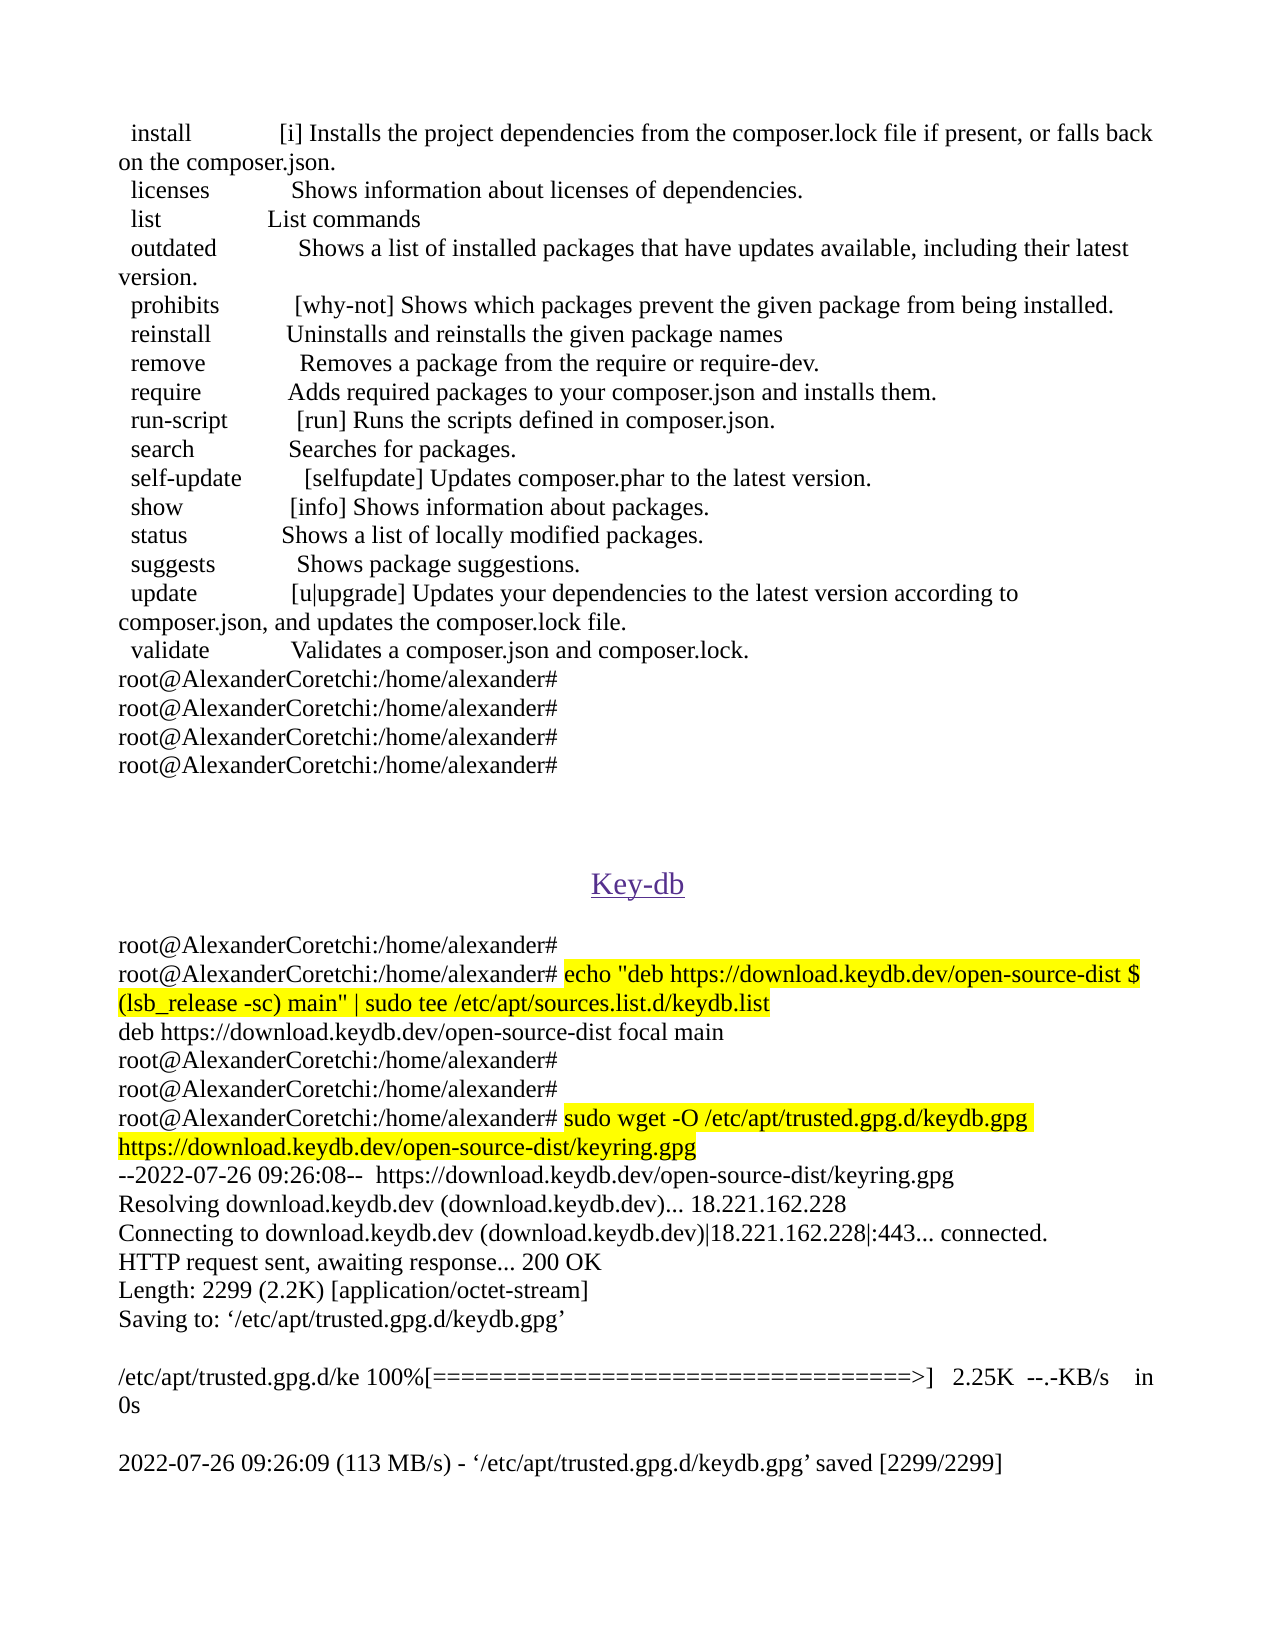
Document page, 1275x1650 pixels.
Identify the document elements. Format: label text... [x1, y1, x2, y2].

text --2022-07-26 09:26:08-- https://download.keydb.dev/open-source-dist/keyring.gpg [118, 1160, 1157, 1189]
text status Shows a list of locally modified packages. [118, 521, 1157, 549]
text root@AlexanderCoretchi:/home/alexander# [118, 751, 1157, 779]
text prohibits [why-not] Shows which packages prevent the given package from being installed. [118, 291, 1157, 319]
text root@AlexanderCoretchi:/home/alexander# [118, 930, 1157, 959]
text /etc/apt/trusted.gpg.d/ke 100%[==================================>] 2.25K --.-KB/s in 0s [118, 1362, 1157, 1419]
text reinstall Uninstalls and reinstalls the given package names [118, 319, 1157, 348]
text root@AlexanderCoretchi:/home/alexander# [118, 722, 1157, 751]
text root@AlexanderCoretchi:/home/alexander# [118, 1045, 1157, 1074]
text require Adds required packages to your composer.json and installs them. [118, 377, 1157, 406]
text update [u|upgrade] Updates your dependencies to the latest version according to composer.json, and updates the composer.lock file. [118, 578, 1157, 636]
text licenses Shows information about licenses of dependencies. [118, 176, 1157, 204]
text Resolving download.keydb.dev (download.keydb.dev)... 18.221.162.228 [118, 1189, 1157, 1218]
text root@AlexanderCoretchi:/home/alexander# echo "deb https://download.keydb.dev/open-source-dist $(lsb_release -sc) main" | sudo tee /etc/apt/sources.list.d/keydb.list [118, 959, 1157, 1017]
text root@AlexanderCoretchi:/home/alexander# [118, 693, 1157, 722]
text Length: 2299 (2.2K) [application/octet-stream] [118, 1275, 1157, 1304]
text remove Removes a package from the require or require-dev. [118, 348, 1157, 377]
text HTTP request sent, awaiting response... 200 OK [118, 1247, 1157, 1275]
text outdated Shows a list of installed packages that have updates available, including their latest version. [118, 233, 1157, 291]
text root@AlexanderCoretchi:/home/alexander# [118, 664, 1157, 693]
text show [info] Shows information about packages. [118, 492, 1157, 521]
text self-update [selfupdate] Updates composer.phar to the latest version. [118, 463, 1157, 492]
text run-script [run] Runs the scripts defined in composer.json. [118, 406, 1157, 434]
text 2022-07-26 09:26:09 (113 MB/s) - ‘/etc/apt/trusted.gpg.d/keydb.gpg’ saved [2299/2299] [118, 1448, 1157, 1477]
text Connecting to download.keydb.dev (download.keydb.dev)|18.221.162.228|:443... connected. [118, 1218, 1157, 1247]
text root@AlexanderCoretchi:/home/alexander# [118, 1074, 1157, 1103]
text search Searches for packages. [118, 434, 1157, 463]
text deb https://download.keydb.dev/open-source-dist focal main [118, 1017, 1157, 1045]
text suggests Shows package suggestions. [118, 549, 1157, 578]
text Key-db [118, 866, 1157, 902]
text validate Validates a composer.json and composer.lock. [118, 636, 1157, 664]
text list List commands [118, 204, 1157, 233]
text Saving to: ‘/etc/apt/trusted.gpg.d/keydb.gpg’ [118, 1304, 1157, 1333]
text root@AlexanderCoretchi:/home/alexander# sudo wget -O /etc/apt/trusted.gpg.d/keydb.gpg https://download.keydb.dev/open-source-dist/keyring.gpg [118, 1103, 1157, 1160]
text install [i] Installs the project dependencies from the composer.lock file if present, or falls back on the composer.json. [118, 118, 1157, 176]
